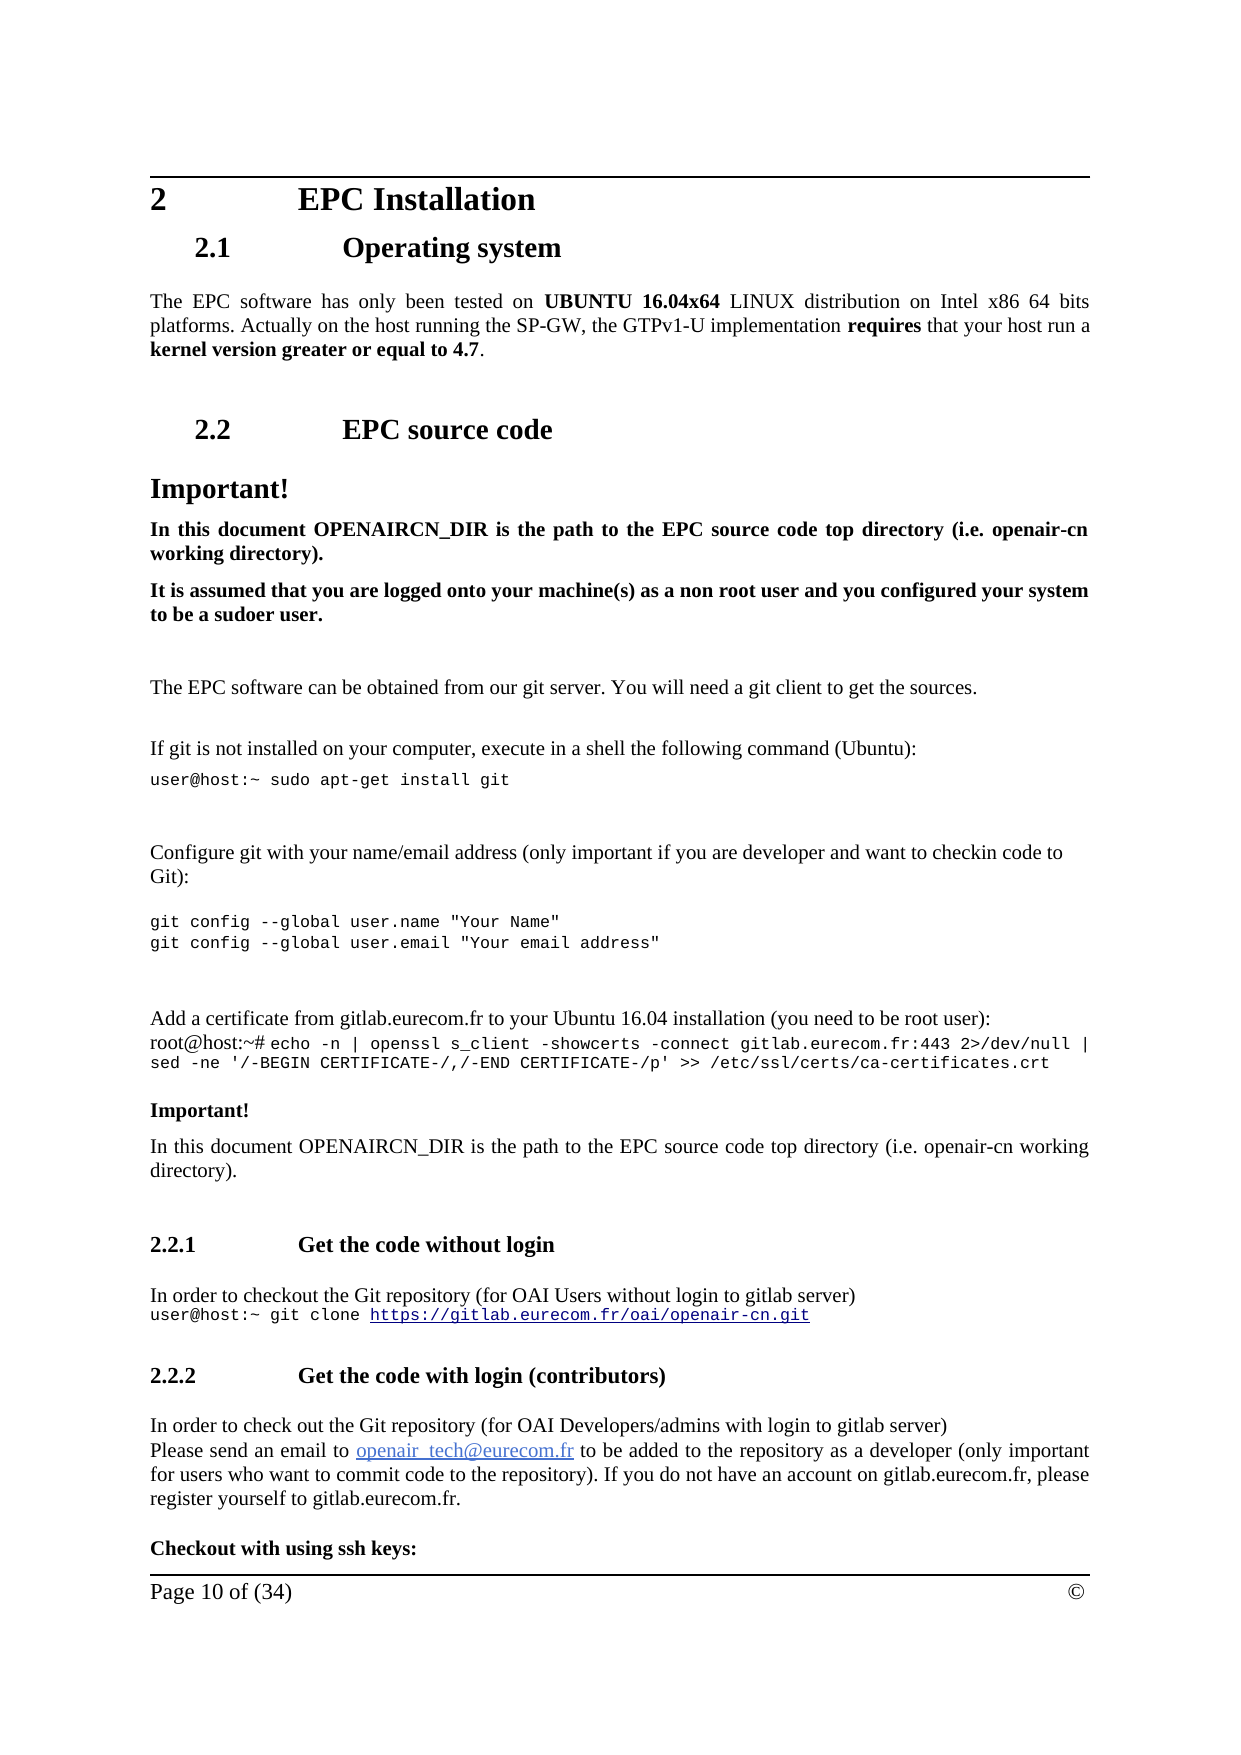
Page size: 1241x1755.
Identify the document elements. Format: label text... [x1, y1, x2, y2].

text The EPC software can be obtained from our git server. You will need a git client to get the sources. [150, 675, 1090, 699]
text Important! [150, 1097, 1090, 1122]
text Checkout with using ssh keys: [150, 1536, 1090, 1560]
text In order to check out the Git repository (for OAI Developers/admins with login to gitlab server) [150, 1413, 1090, 1437]
text The EPC software has only been tested on UBUNTU 16.04x64 LINUX distribution on Intel x86 64 bits platforms. Actually on the host running the SP-GW, the GTPv1-U implementation requires that your host run a kernel version greater or equal to 4.7. [150, 289, 1090, 361]
subtitle EPC source code [194, 412, 1090, 446]
text user@host:~ git clone https://gitlab.eurecom.fr/oai/openair-cn.git [150, 1307, 1090, 1326]
text It is assumed that you are logged onto your machine(s) as a non root user and you configured your system to be a sudoer user. [150, 578, 1090, 626]
text root@host:~# echo -n | openssl s_client -showcerts -connect gitlab.eurecom.fr:443 2>/dev/null | sed -ne '/-BEGIN CERTIFICATE-/,/-END CERTIFICATE-/p' >> /etc/ssl/certs/ca-certificates.crt [150, 1030, 1090, 1073]
subtitle Get the code without login [150, 1231, 1090, 1258]
text In this document OPENAIRCN_DIR is the path to the EPC source code top directory (i.e. openair-cn working directory). [150, 517, 1090, 565]
text git config --global user.email "Your email address" [150, 933, 1090, 953]
text Add a certificate from gitlab.eurecom.fr to your Ubuntu 16.04 installation (you need to be root user): [150, 1006, 1090, 1030]
text Configure git with your name/email address (only important if you are developer and want to checkin code to Git): [150, 840, 1090, 888]
text Important! [150, 471, 1090, 504]
text user@host:~ sudo apt-get install git [150, 772, 1090, 791]
text If git is not installed on your computer, execute in a shell the following command (Ubuntu): [150, 735, 1090, 759]
text Please send an email to openair_tech@eurecom.fr to be added to the repository as a developer (only important for users who want to commit code to the repository). If you do not have an account on gitlab.eurecom.fr, please register yourself to gitlab.eurecom.fr. [150, 1437, 1090, 1510]
text In this document OPENAIRCN_DIR is the path to the EPC source code top directory (i.e. openair-cn working directory). [150, 1134, 1090, 1182]
subtitle Operating system [194, 230, 1090, 264]
subtitle Get the code with login (contributors) [150, 1362, 1090, 1388]
subtitle EPC Installation [150, 179, 1090, 218]
text git config --global user.name "Your Name" [150, 912, 1090, 933]
text In order to checkout the Git repository (for OAI Users without login to gitlab server) [150, 1283, 1090, 1307]
